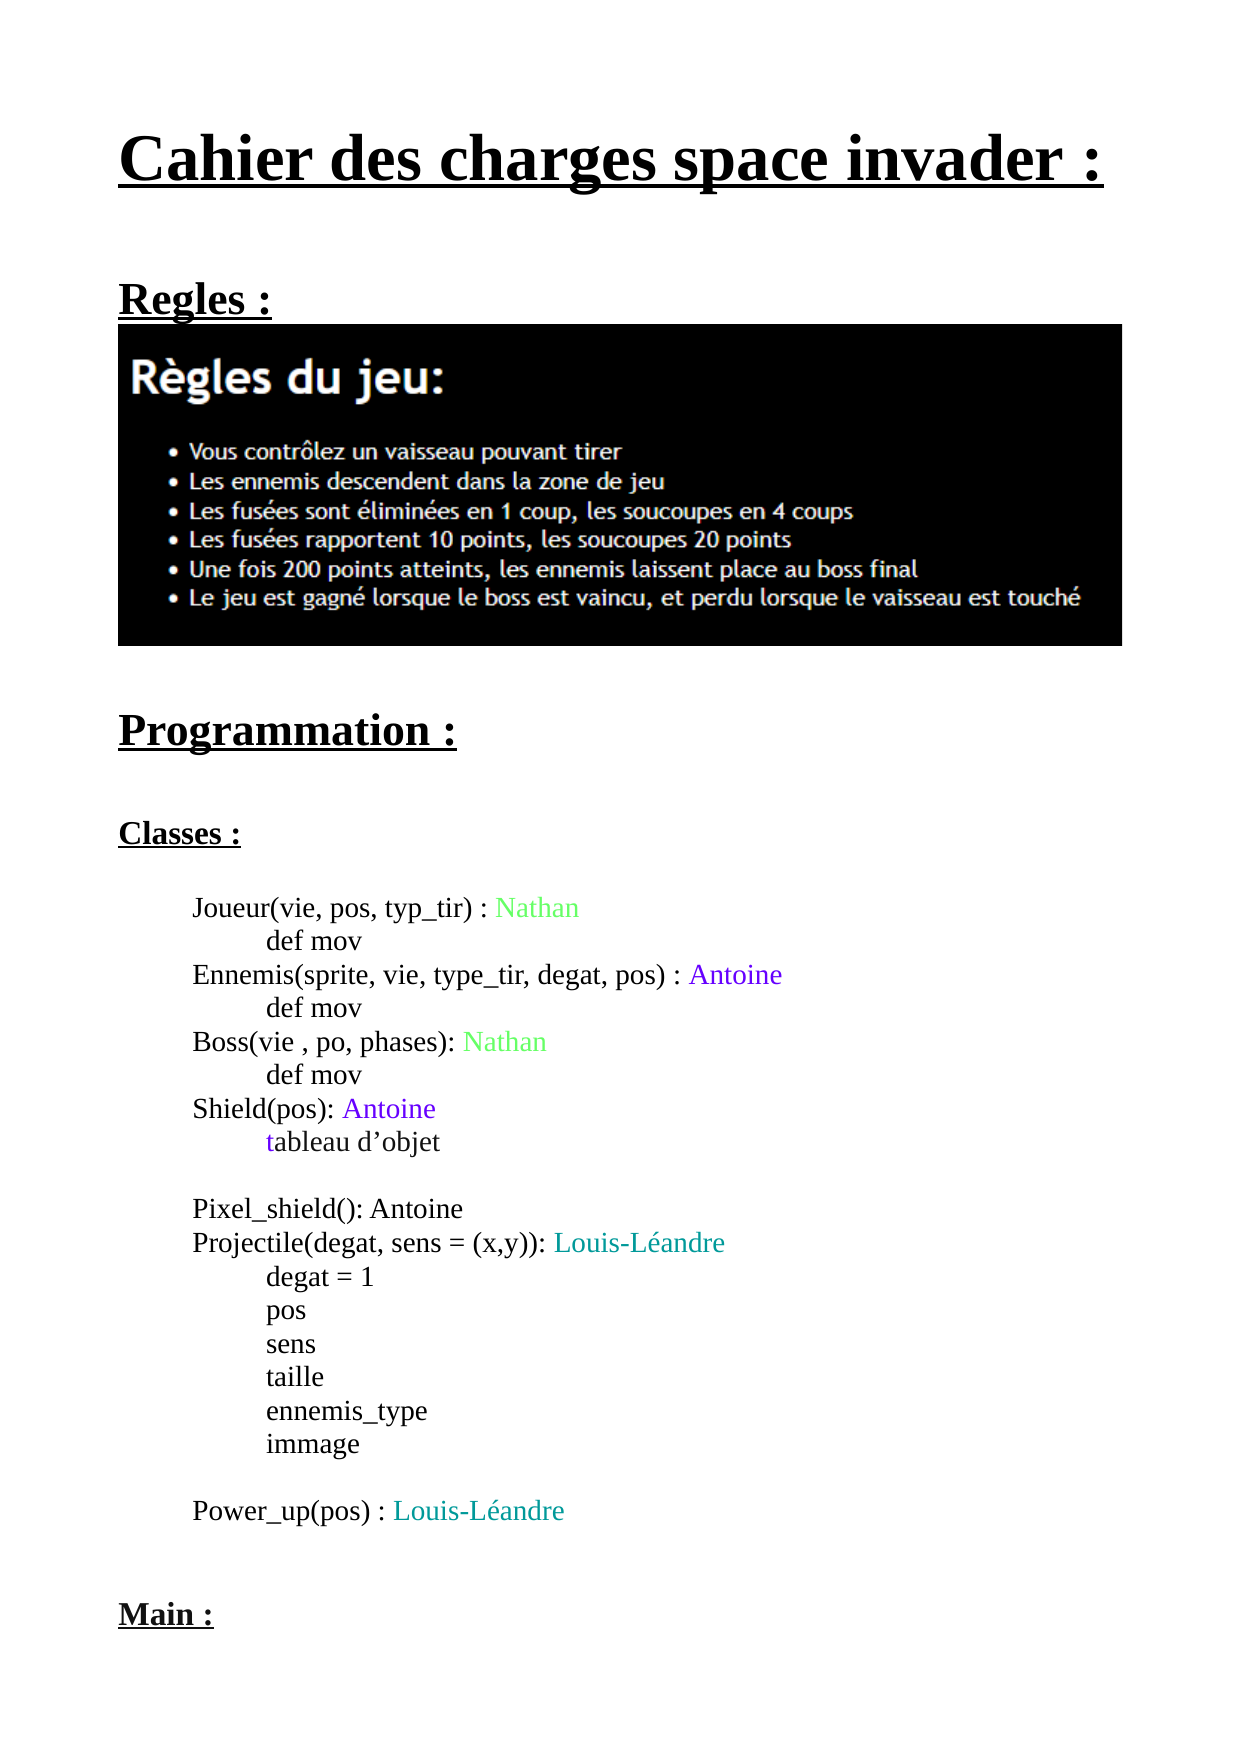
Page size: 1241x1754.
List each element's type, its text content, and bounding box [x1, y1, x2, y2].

text Boss(vie , po, phases): Nathan [118, 1024, 1122, 1057]
text immage [118, 1426, 1122, 1460]
text def mov [118, 923, 1122, 957]
text Classes : [118, 813, 1122, 851]
text taille [118, 1359, 1122, 1393]
text degat = 1 [118, 1259, 1122, 1292]
text Programmation : [118, 703, 1122, 756]
text Regles : [118, 271, 1122, 324]
text Joueur(vie, pos, typ_tir) : Nathan [118, 890, 1122, 923]
text Pixel_shield(): Antoine [118, 1192, 1122, 1225]
text Ennemis(sprite, vie, type_tir, degat, pos) : Antoine [118, 957, 1122, 990]
text tableau d’objet [118, 1124, 1122, 1158]
text Shield(pos): Antoine [118, 1091, 1122, 1124]
text Projectile(degat, sens = (x,y)): Louis-Léandre [118, 1225, 1122, 1259]
text Power_up(pos) : Louis-Léandre [118, 1493, 1122, 1527]
picture [118, 324, 1123, 646]
text sens [118, 1326, 1122, 1359]
text ennemis_type [118, 1393, 1122, 1426]
text def mov [118, 1057, 1122, 1091]
text Main : [118, 1594, 1122, 1632]
text pos [118, 1292, 1122, 1326]
text def mov [118, 990, 1122, 1024]
text Cahier des charges space invader : [118, 118, 1122, 195]
